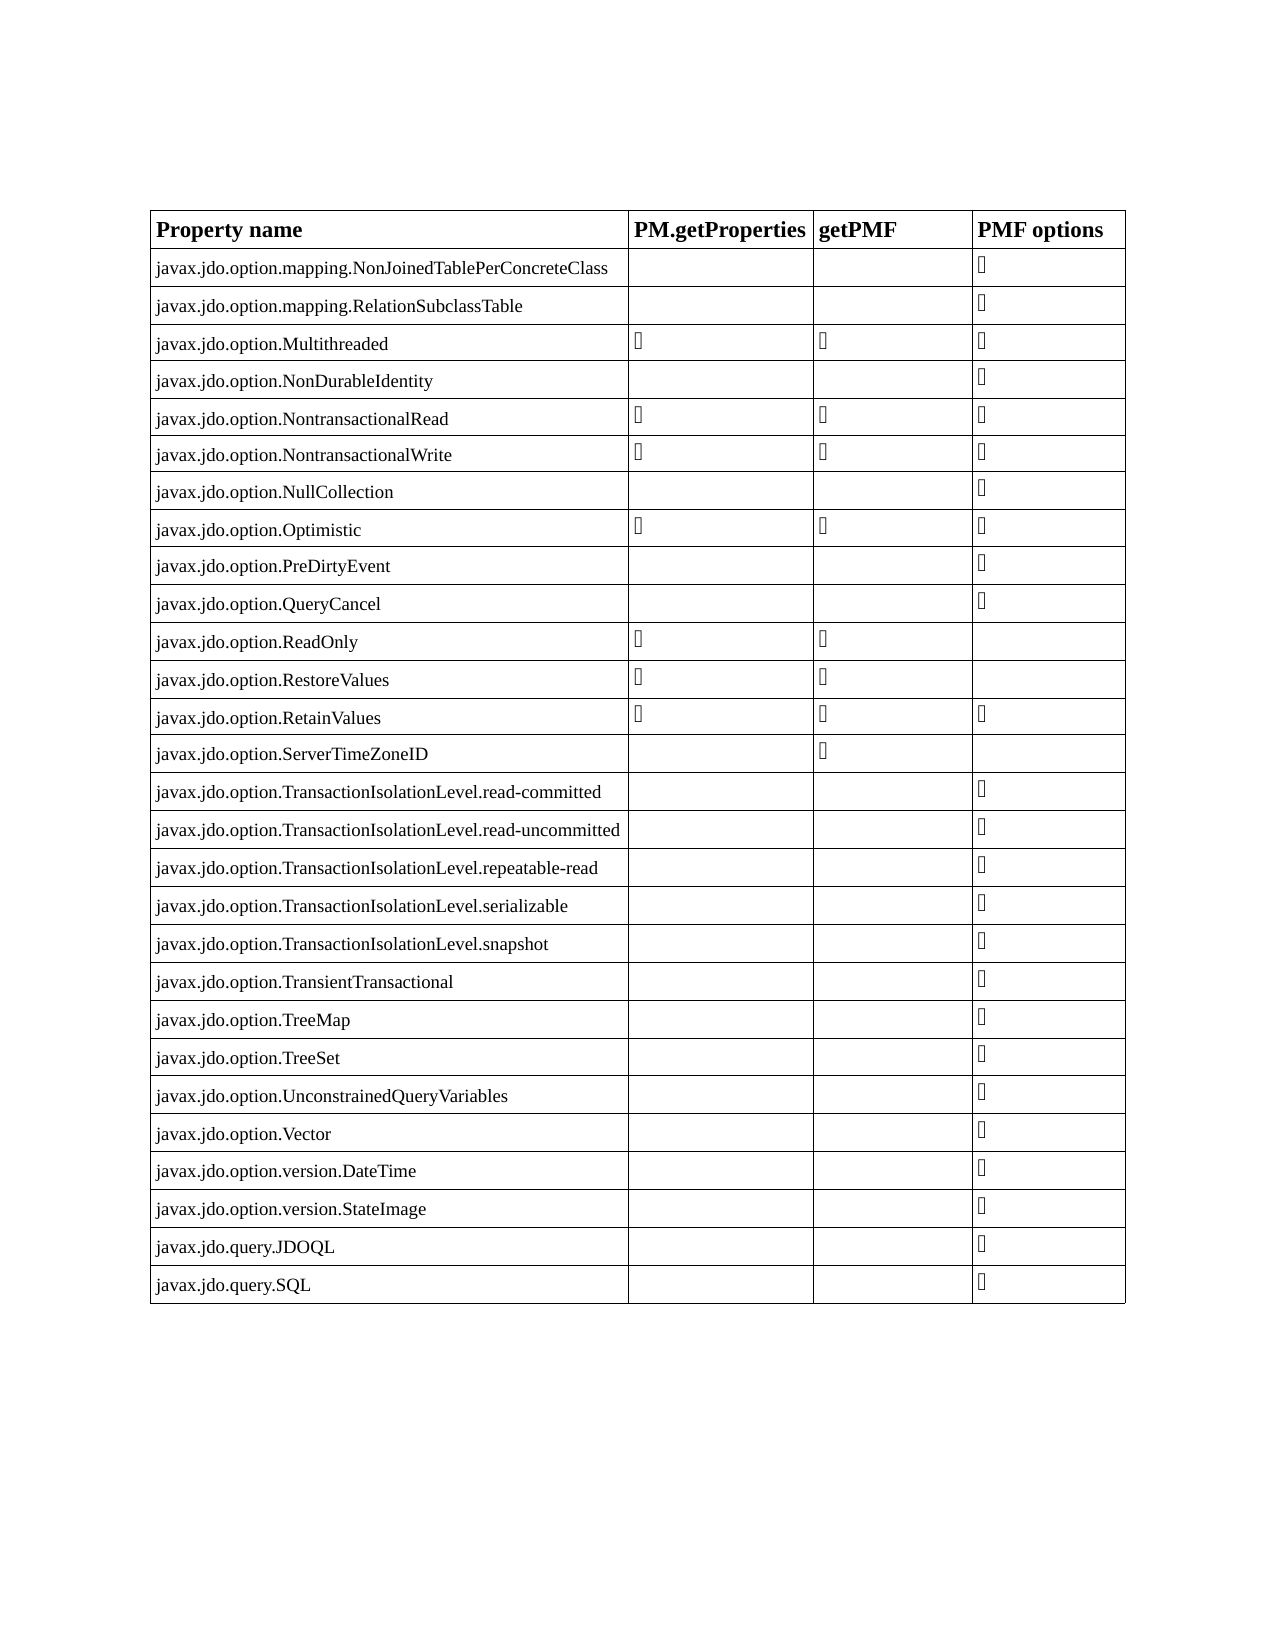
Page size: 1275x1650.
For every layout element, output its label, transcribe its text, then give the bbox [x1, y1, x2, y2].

table_cell [973, 661, 1125, 697]
table_cell javax.jdo.option.NonDurableIdentity [151, 361, 628, 398]
table_cell javax.jdo.query.JDOQL [151, 1228, 628, 1265]
table_cell [629, 1039, 813, 1075]
table_cell javax.jdo.option.UnconstrainedQueryVariables [151, 1076, 628, 1113]
table_cell javax.jdo.option.TransactionIsolationLevel.repeatable-read [151, 849, 628, 886]
table_cell a [973, 287, 1125, 324]
table_cell a [973, 925, 1125, 962]
table_cell javax.jdo.option.TransientTransactional [151, 963, 628, 999]
table_header PM.getProperties [629, 211, 813, 248]
table_cell [814, 1190, 972, 1227]
table_cell a [973, 1114, 1125, 1151]
table_cell javax.jdo.option.TransactionIsolationLevel.snapshot [151, 925, 628, 962]
table_header PMF options [973, 211, 1125, 248]
table_cell [629, 1228, 813, 1265]
table_cell a [973, 325, 1125, 360]
table_cell javax.jdo.option.QueryCancel [151, 585, 628, 622]
table_cell [814, 1266, 972, 1303]
table_cell [629, 472, 813, 509]
table_cell [629, 811, 813, 848]
table_cell a [973, 436, 1125, 471]
table_cell javax.jdo.option.Vector [151, 1114, 628, 1151]
table_cell [814, 547, 972, 584]
table_cell [814, 1001, 972, 1037]
table_cell a [814, 325, 972, 360]
table_cell [629, 249, 813, 286]
table_cell a [973, 1039, 1125, 1075]
table_cell a [814, 399, 972, 435]
table_cell [814, 1039, 972, 1075]
table_cell a [629, 399, 813, 435]
table_cell [814, 811, 972, 848]
table_cell [814, 773, 972, 810]
table_cell javax.jdo.option.ReadOnly [151, 623, 628, 659]
table_cell javax.jdo.option.PreDirtyEvent [151, 547, 628, 584]
table_cell javax.jdo.option.version.StateImage [151, 1190, 628, 1227]
table_cell javax.jdo.option.NontransactionalRead [151, 399, 628, 435]
table_cell a [973, 1076, 1125, 1113]
table_cell [629, 287, 813, 324]
table_cell javax.jdo.option.NullCollection [151, 472, 628, 509]
table_cell a [814, 436, 972, 471]
table_cell javax.jdo.option.TreeSet [151, 1039, 628, 1075]
table_cell a [973, 249, 1125, 286]
table_cell a [973, 472, 1125, 509]
table_cell a [814, 699, 972, 734]
table_cell a [973, 963, 1125, 999]
table_cell javax.jdo.query.SQL [151, 1266, 628, 1303]
table_cell [629, 1001, 813, 1037]
table_cell [814, 1228, 972, 1265]
table_cell a [973, 1228, 1125, 1265]
table_cell [629, 735, 813, 772]
table_cell javax.jdo.option.mapping.RelationSubclassTable [151, 287, 628, 324]
table_cell a [973, 547, 1125, 584]
table_cell javax.jdo.option.Optimistic [151, 510, 628, 546]
table_cell a [973, 849, 1125, 886]
table_cell [629, 925, 813, 962]
table_cell a [814, 510, 972, 546]
table_cell [629, 361, 813, 398]
table_cell javax.jdo.option.Multithreaded [151, 325, 628, 360]
table_cell [629, 1152, 813, 1189]
table_cell [814, 361, 972, 398]
table_cell [629, 1190, 813, 1227]
table_cell a [814, 735, 972, 772]
table_cell a [973, 361, 1125, 398]
table_cell [629, 963, 813, 999]
table_cell a [973, 811, 1125, 848]
table_cell [629, 1076, 813, 1113]
table_cell [814, 472, 972, 509]
table_cell a [973, 887, 1125, 924]
table_cell [814, 925, 972, 962]
table_cell [629, 1266, 813, 1303]
table_cell a [973, 1001, 1125, 1037]
table_cell a [629, 661, 813, 697]
table_cell [973, 735, 1125, 772]
table_cell a [814, 661, 972, 697]
table_header Property name [151, 211, 628, 248]
table_cell javax.jdo.option.TransactionIsolationLevel.serializable [151, 887, 628, 924]
table_cell javax.jdo.option.NontransactionalWrite [151, 436, 628, 471]
table_cell a [973, 399, 1125, 435]
table_cell a [629, 510, 813, 546]
table_cell javax.jdo.option.version.DateTime [151, 1152, 628, 1189]
table_cell a [973, 1266, 1125, 1303]
table_cell [814, 1076, 972, 1113]
table_cell [814, 963, 972, 999]
table_cell a [629, 436, 813, 471]
table_cell a [973, 585, 1125, 622]
table_cell a [973, 1190, 1125, 1227]
table_cell [814, 887, 972, 924]
table_cell javax.jdo.option.TransactionIsolationLevel.read-uncommitted [151, 811, 628, 848]
table_cell javax.jdo.option.TreeMap [151, 1001, 628, 1037]
table_cell [814, 249, 972, 286]
table_cell [814, 1152, 972, 1189]
table_header getPMF [814, 211, 972, 248]
table_cell javax.jdo.option.mapping.NonJoinedTablePerConcreteClass [151, 249, 628, 286]
table_cell a [629, 623, 813, 659]
table_cell [629, 1114, 813, 1151]
table_cell javax.jdo.option.RetainValues [151, 699, 628, 734]
table_cell [629, 585, 813, 622]
table_cell [814, 849, 972, 886]
table_cell javax.jdo.option.ServerTimeZoneID [151, 735, 628, 772]
table_cell [629, 849, 813, 886]
table_cell a [629, 325, 813, 360]
table_cell a [629, 699, 813, 734]
table_cell a [973, 773, 1125, 810]
table_cell [814, 1114, 972, 1151]
table_cell [814, 585, 972, 622]
table_cell [973, 623, 1125, 659]
table_cell [629, 547, 813, 584]
table_cell a [973, 699, 1125, 734]
table_cell [814, 287, 972, 324]
table_cell [629, 773, 813, 810]
table_cell a [814, 623, 972, 659]
table_cell javax.jdo.option.TransactionIsolationLevel.read-committed [151, 773, 628, 810]
table_cell javax.jdo.option.RestoreValues [151, 661, 628, 697]
table_cell a [973, 510, 1125, 546]
table_cell a [973, 1152, 1125, 1189]
table_cell [629, 887, 813, 924]
